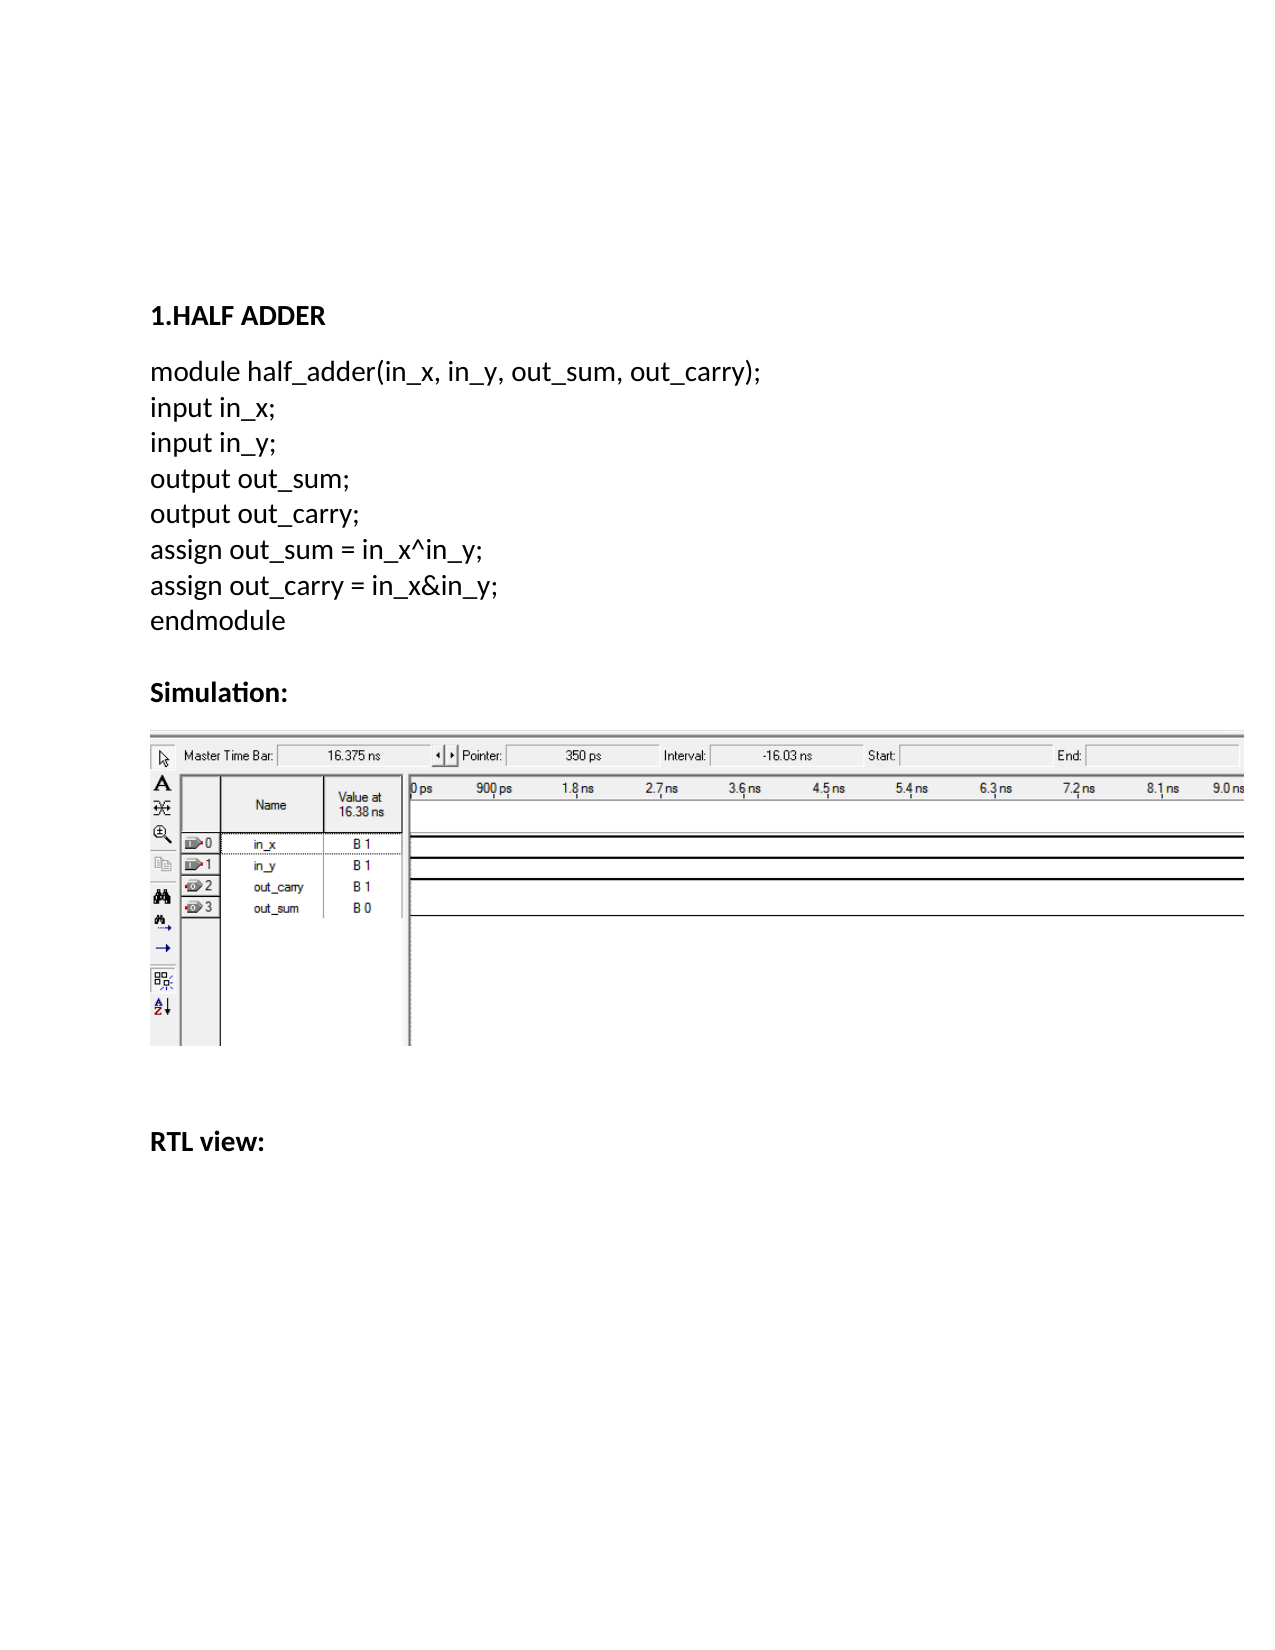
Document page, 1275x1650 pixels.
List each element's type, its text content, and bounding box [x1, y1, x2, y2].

text assign out_sum = in_x^in_y; [150, 531, 1125, 567]
picture [150, 730, 1244, 1046]
text RTL view: [150, 1123, 1125, 1159]
text endmodule [150, 602, 1125, 638]
text 1.HALF ADDER [150, 297, 1125, 332]
text assign out_carry = in_x&in_y; [150, 567, 1125, 602]
text output out_sum; [150, 460, 1125, 496]
text Simulation: [150, 674, 1125, 709]
text output out_carry; [150, 496, 1125, 531]
text input in_x; [150, 389, 1125, 424]
text input in_y; [150, 424, 1125, 460]
text module half_adder(in_x, in_y, out_sum, out_carry); [150, 353, 1125, 389]
